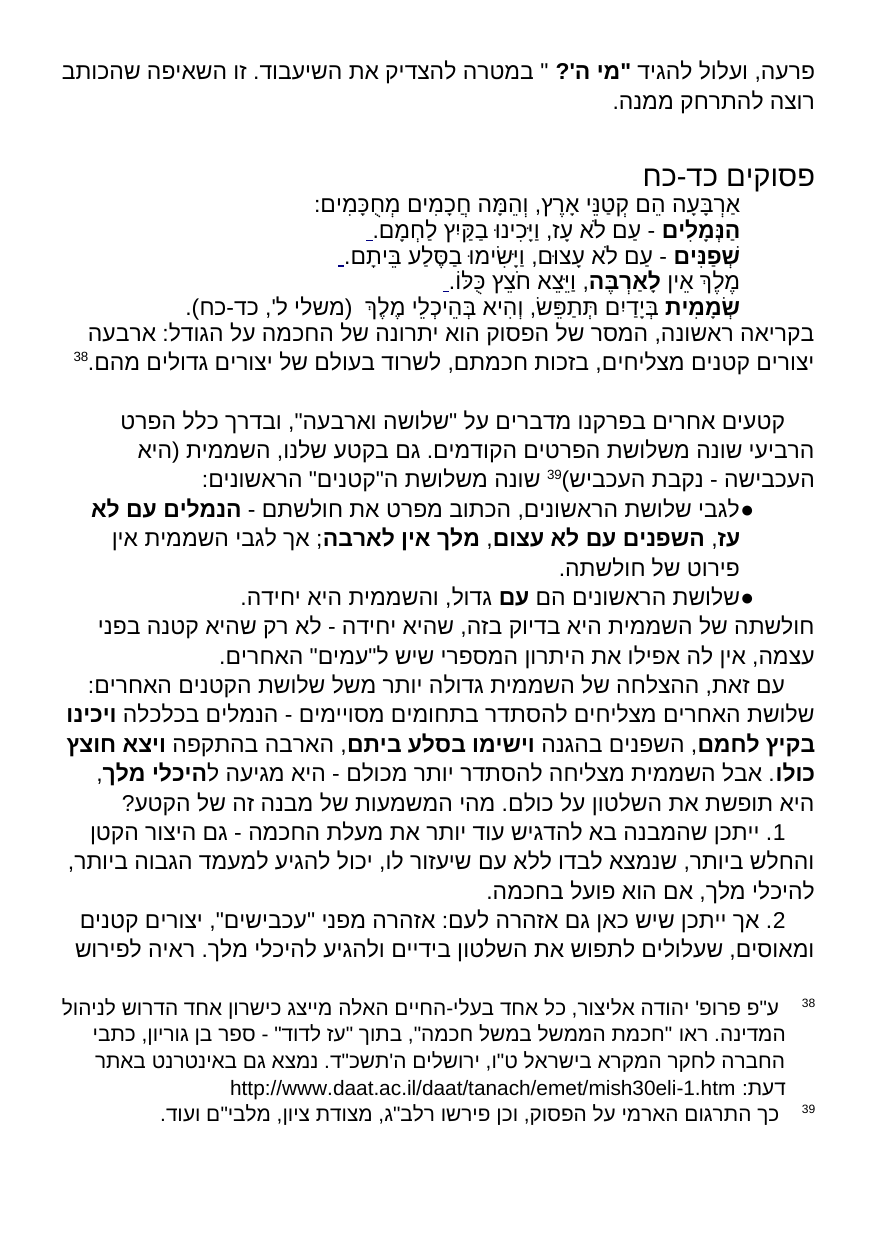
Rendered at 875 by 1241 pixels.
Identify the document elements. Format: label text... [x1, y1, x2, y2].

text שְׁפַנִּים - עַם לֹא עָצוּם, וַיָּשִׂימוּ בַסֶּלַע בֵּיתָם. [59, 243, 740, 269]
text חולשתה של השממית היא בדיוק בזה, שהיא יחידה - לא רק שהיא קטנה בפני עצמה, אין לה אפילו את היתרון המספרי שיש ל"עמים" האחרים. [59, 614, 815, 669]
list שלושת הראשונים הם עם גדול, והשממית היא יחידה. [59, 585, 778, 610]
text קטעים אחרים בפרקנו מדברים על "שלושה וארבעה", ובדרך כלל הפרט הרביעי שונה משלושת הפרטים הקודמים. גם בקטע שלנו, השממית (היא העכבישה - נקבת העכביש) שונה משלושת ה"קטנים" הראשונים: [59, 408, 815, 493]
text הַנְּמָלִים - עַם לֹא עָז, וַיָּכִינוּ בַקַּיִץ לַחְמָם. [59, 218, 740, 243]
text 1. ייתכן שהמבנה בא להדגיש עוד יותר את מעלת החכמה - גם היצור הקטן והחלש ביותר, שנמצא לבדו ללא עם שיעזור לו, יכול להגיע למעמד הגבוה ביותר, להיכלי מלך, אם הוא פועל בחכמה. [59, 820, 815, 904]
text פסוקים כד-כח [59, 159, 815, 192]
text 2. אך ייתכן שיש כאן גם אזהרה לעם: אזהרה מפני "עכבישים", יצורים קטנים ומאוסים, שעלולים לתפוש את השלטון בידיים ולהגיע להיכלי מלך. ראיה לפירוש [59, 908, 815, 963]
text פרעה, ועלול להגיד "מי ה'? " במטרה להצדיק את השיעבוד. זו השאיפה שהכותב רוצה להתרחק ממנה. [59, 59, 815, 114]
text כך התרגום הארמי על הפסוק, וכן פירשו רלב"ג, מצודת ציון, מלבי"ם ועוד. [59, 1103, 815, 1126]
text שְׂמָמִית בְּיָדַיִם תְּתַפֵּשׂ, וְהִיא בְּהֵיכְלֵי מֶלֶךְ (משלי ל', כד-כח). [59, 295, 740, 320]
text עם זאת, ההצלחה של השממית גדולה יותר משל שלושת הקטנים האחרים: שלושת האחרים מצליחים להסתדר בתחומים מסויימים - הנמלים בכלכלה ויכינו בקיץ לחמם, השפנים בהגנה וישימו בסלע ביתם, הארבה בהתקפה ויצא חוצץ כולו. אבל השממית מצליחה להסתדר יותר מכולם - היא מגיעה להיכלי מלך, היא תופשת את השלטון על כולם. מהי המשמעות של מבנה זה של הקטע? [59, 673, 815, 816]
text בקריאה ראשונה, המסר של הפסוק הוא יתרונה של החכמה על הגודל: ארבעה יצורים קטנים מצליחים, בזכות חכמתם, לשרוד בעולם של יצורים גדולים מהם. [59, 320, 815, 375]
text אַרְבָּעָה הֵם קְטַנֵּי אָרֶץ, וְהֵמָּה חֲכָמִים מְחֻכָּמִים: [59, 192, 740, 218]
list לגבי שלושת הראשונים, הכתוב מפרט את חולשתם - הנמלים עם לא עז, השפנים עם לא עצום, מלך אין לארבה; אך לגבי השממית אין פירוט של חולשתה. [59, 497, 778, 581]
text מֶלֶךְ אֵין לָאַרְבֶּה, וַיֵּצֵא חֹצֵץ כֻּלּוֹ. [59, 269, 740, 295]
text ע"פ פרופ' יהודה אליצור, כל אחד בעלי-החיים האלה מייצג כישרון אחד הדרוש לניהול המדינה. ראו "חכמת הממשל במשל חכמה", בתוך "עז לדוד" - ספר בן גוריון, כתבי החברה לחקר המקרא בישראל ט"ו, ירושלים ה'תשכ"ד. נמצא גם באינטרנט באתר דעת: http://www.daat.ac.il/daat/tanach/emet/mish30eli-1.htm [59, 996, 815, 1099]
